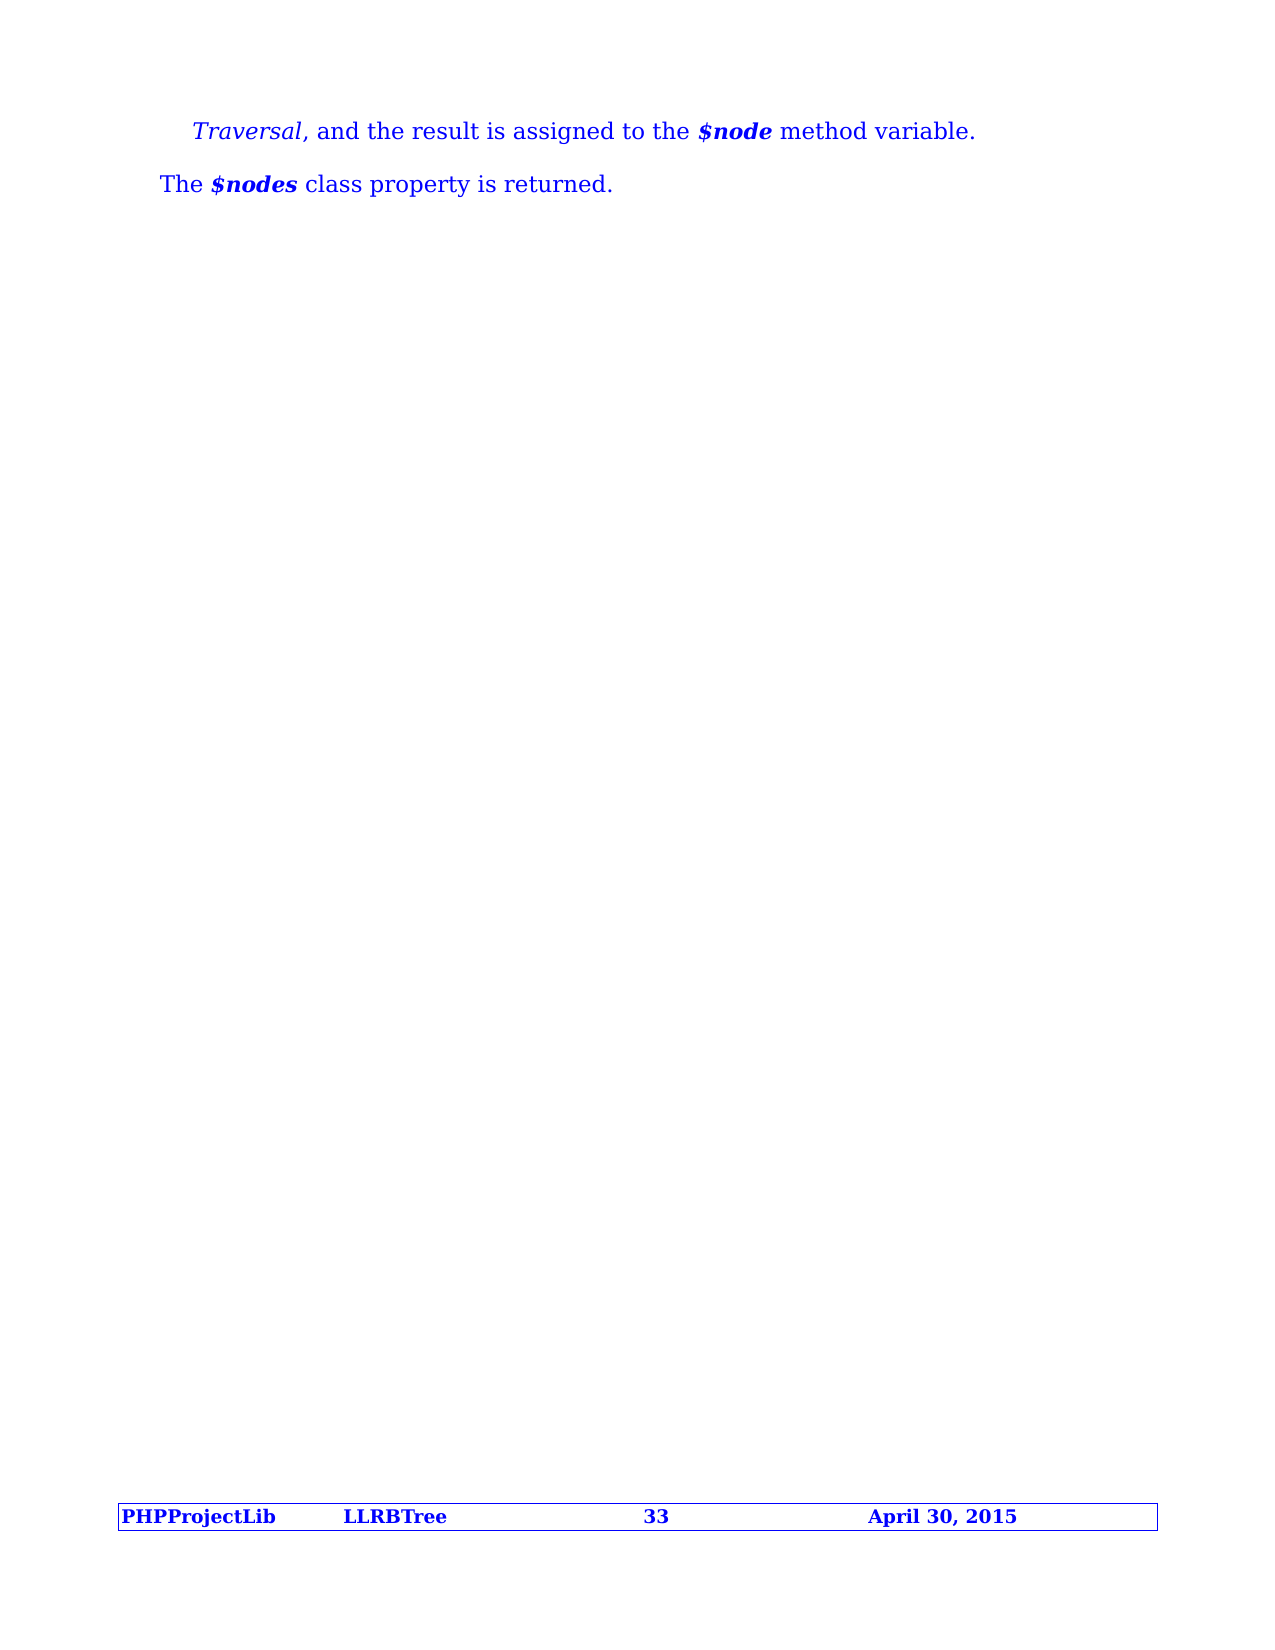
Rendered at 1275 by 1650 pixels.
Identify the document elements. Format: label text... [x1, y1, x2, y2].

text The $nodes class property is returned. [159, 171, 1157, 198]
text Traversal, and the result is assigned to the $node method variable. [192, 118, 1157, 145]
